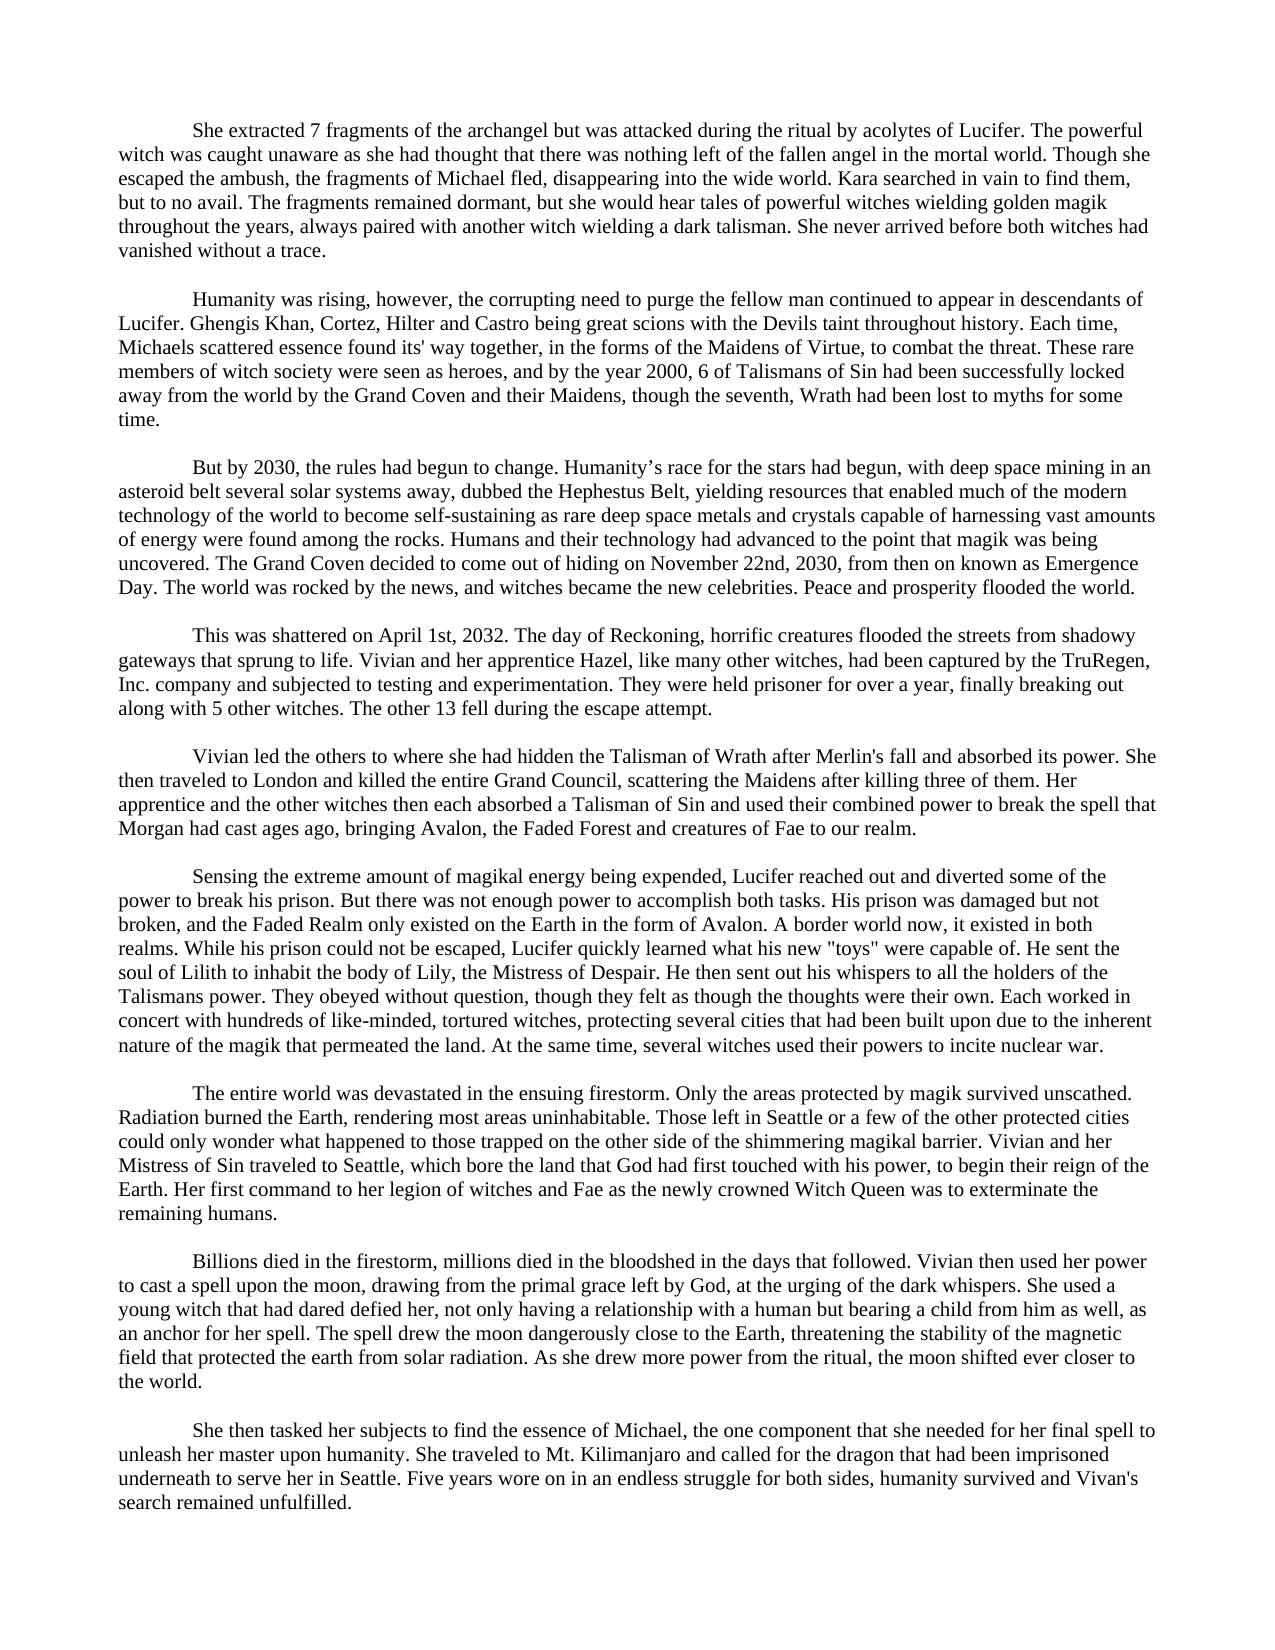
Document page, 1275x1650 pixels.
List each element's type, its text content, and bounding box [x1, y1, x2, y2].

text She extracted 7 fragments of the archangel but was attacked during the ritual by acolytes of Lucifer. The powerful witch was caught unaware as she had thought that there was nothing left of the fallen angel in the mortal world. Though she escaped the ambush, the fragments of Michael fled, disappearing into the wide world. Kara searched in vain to find them, but to no avail. The fragments remained dormant, but she would hear tales of powerful witches wielding golden magik throughout the years, always paired with another witch wielding a dark talisman. She never arrived before both witches had vanished without a trace. [118, 118, 1157, 262]
text Billions died in the firestorm, millions died in the bloodshed in the days that followed. Vivian then used her power to cast a spell upon the moon, drawing from the primal grace left by God, at the urging of the dark whispers. She used a young witch that had dared defied her, not only having a relationship with a human but bearing a child from him as well, as an anchor for her spell. The spell drew the moon dangerously close to the Earth, threatening the stability of the magnetic field that protected the earth from solar radiation. As she drew more power from the ritual, the moon shifted ever closer to the world. [118, 1249, 1157, 1393]
text Sensing the extreme amount of magikal energy being expended, Lucifer reached out and diverted some of the power to break his prison. But there was not enough power to accomplish both tasks. His prison was damaged but not broken, and the Faded Realm only existed on the Earth in the form of Avalon. A border world now, it existed in both realms. While his prison could not be escaped, Lucifer quickly learned what his new "toys" were capable of. He sent the soul of Lilith to inhabit the body of Lily, the Mistress of Despair. He then sent out his whispers to all the holders of the Talismans power. They obeyed without question, though they felt as though the thoughts were their own. Each worked in concert with hundreds of like-minded, tortured witches, protecting several cities that had been built upon due to the inherent nature of the magik that permeated the land. At the same time, several witches used their powers to incite nuclear war. [118, 864, 1157, 1057]
text But by 2030, the rules had begun to change. Humanity’s race for the stars had begun, with deep space mining in an asteroid belt several solar systems away, dubbed the Hephestus Belt, yielding resources that enabled much of the modern technology of the world to become self-sustaining as rare deep space metals and crystals capable of harnessing vast amounts of energy were found among the rocks. Humans and their technology had advanced to the point that magik was being uncovered. The Grand Coven decided to come out of hiding on November 22nd, 2030, from then on known as Emergence Day. The world was rocked by the news, and witches became the new celebrities. Peace and prosperity flooded the world. [118, 455, 1157, 599]
text This was shattered on April 1st, 2032. The day of Reckoning, horrific creatures flooded the streets from shadowy gateways that sprung to life. Vivian and her apprentice Hazel, like many other witches, had been captured by the TruRegen, Inc. company and subjected to testing and experimentation. They were held prisoner for over a year, finally breaking out along with 5 other witches. The other 13 fell during the escape attempt. [118, 623, 1157, 720]
text Vivian led the others to where she had hidden the Talisman of Wrath after Merlin's fall and absorbed its power. She then traveled to London and killed the entire Grand Council, scattering the Maidens after killing three of them. Her apprentice and the other witches then each absorbed a Talisman of Sin and used their combined power to break the spell that Morgan had cast ages ago, bringing Avalon, the Faded Forest and creatures of Fae to our realm. [118, 744, 1157, 840]
text The entire world was devastated in the ensuing firestorm. Only the areas protected by magik survived unscathed. Radiation burned the Earth, rendering most areas uninhabitable. Those left in Seattle or a few of the other protected cities could only wonder what happened to those trapped on the other side of the shimmering magikal barrier. Vivian and her Mistress of Sin traveled to Seattle, which bore the land that God had first touched with his power, to begin their reign of the Earth. Her first command to her legion of witches and Fae as the newly crowned Witch Queen was to exterminate the remaining humans. [118, 1081, 1157, 1225]
text Humanity was rising, however, the corrupting need to purge the fellow man continued to appear in descendants of Lucifer. Ghengis Khan, Cortez, Hilter and Castro being great scions with the Devils taint throughout history. Each time, Michaels scattered essence found its' way together, in the forms of the Maidens of Virtue, to combat the threat. These rare members of witch society were seen as heroes, and by the year 2000, 6 of Talismans of Sin had been successfully locked away from the world by the Grand Coven and their Maidens, though the seventh, Wrath had been lost to myths for some time. [118, 287, 1157, 431]
text She then tasked her subjects to find the essence of Michael, the one component that she needed for her final spell to unleash her master upon humanity. She traveled to Mt. Kilimanjaro and called for the dragon that had been imprisoned underneath to serve her in Seattle. Five years wore on in an endless struggle for both sides, humanity survived and Vivan's search remained unfulfilled. [118, 1417, 1157, 1514]
